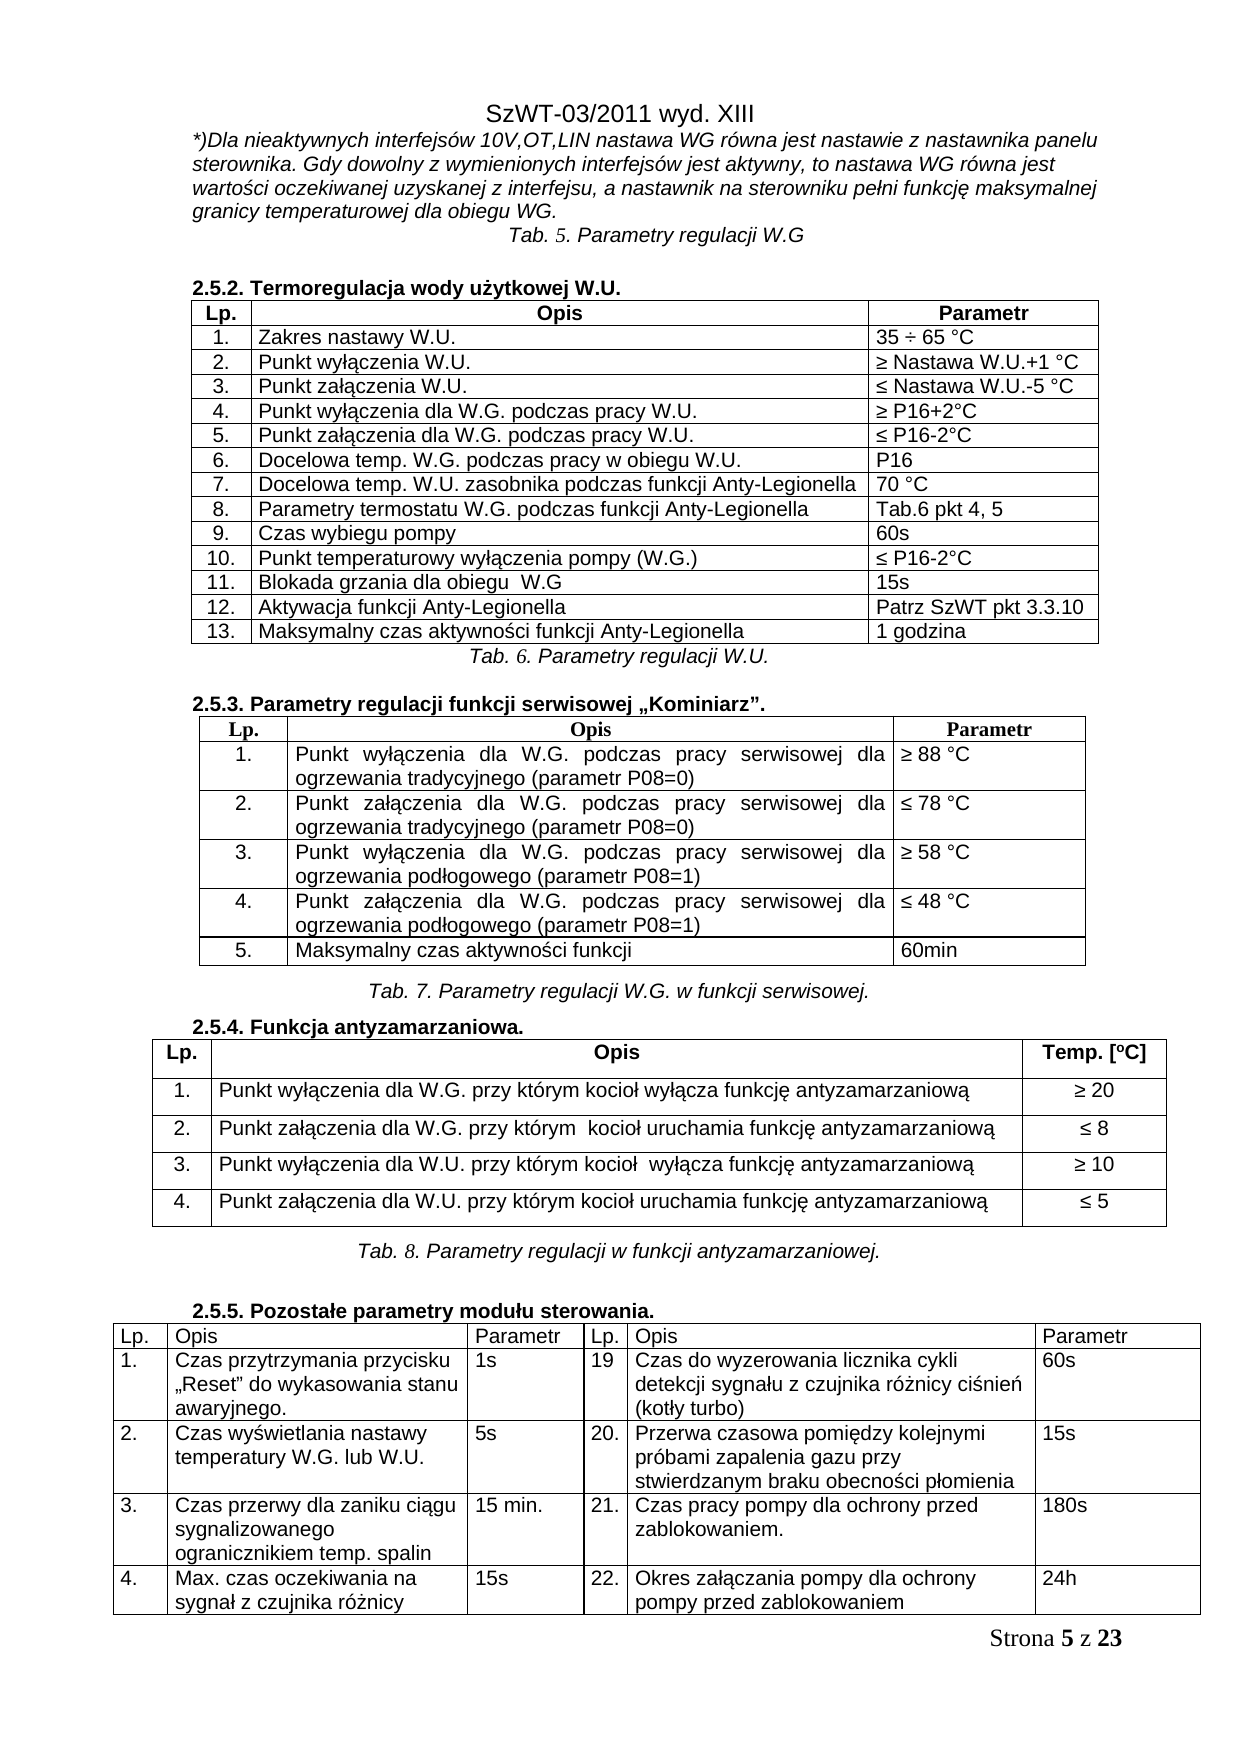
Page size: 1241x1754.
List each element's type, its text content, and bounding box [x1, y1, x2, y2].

table_cell 6. [192, 448, 251, 472]
table_cell 5. [192, 424, 251, 447]
table_cell 2. [192, 350, 251, 374]
table_cell 15s [869, 571, 1098, 594]
table_cell Czas przerwy dla zaniku ciągu sygnalizowanego ogranicznikiem temp. spalin [168, 1494, 467, 1565]
table_cell 4. [114, 1566, 167, 1613]
table_cell ≥ P16+2°C [869, 399, 1098, 423]
subtitle 2.5.3. Parametry regulacji funkcji serwisowej „Kominiarz”. [192, 692, 1122, 716]
table_cell 4. [200, 889, 287, 936]
table_cell Punkt wyłączenia W.U. [252, 350, 868, 374]
table_cell Przerwa czasowa pomiędzy kolejnymi próbami zapalenia gazu przy stwierdzanym braku obecności płomienia [628, 1421, 1035, 1493]
table_cell 21. [585, 1494, 627, 1565]
table_cell ≤ Nastawa W.U.-5 °C [869, 375, 1098, 398]
table_cell Tab.6 pkt 4, 5 [869, 497, 1098, 521]
table_cell ≤ P16-2°C [869, 546, 1098, 569]
table_cell Punkt załączenia dla W.G. przy którym kocioł uruchamia funkcję antyzamarzaniową [212, 1116, 1022, 1152]
table_cell Zakres nastawy W.U. [252, 326, 868, 349]
table_header Lp. [585, 1324, 627, 1348]
table_header Opis [628, 1324, 1035, 1348]
table_cell 5. [200, 938, 287, 965]
table_cell Punkt wyłączenia dla W.G. przy którym kocioł wyłącza funkcję antyzamarzaniową [212, 1079, 1022, 1115]
table_cell 60min [894, 938, 1085, 965]
text Tab. 7. Parametry regulacji W.G. w funkcji serwisowej. [118, 979, 1122, 1003]
table_cell Punkt wyłączenia dla W.G. podczas pracy serwisowej dla ogrzewania podłogowego (parametr P08=1) [288, 840, 893, 887]
table_cell Docelowa temp. W.G. podczas pracy w obiegu W.U. [252, 448, 868, 472]
table_cell 5s [468, 1421, 583, 1493]
table_cell Punkt temperaturowy wyłączenia pompy (W.G.) [252, 546, 868, 569]
table_cell Blokada grzania dla obiegu W.G [252, 571, 868, 594]
table_cell 20. [585, 1421, 627, 1493]
table_cell ≤ P16-2°C [869, 424, 1098, 447]
table_cell ≥ 20 [1023, 1079, 1166, 1115]
table_cell 4. [153, 1190, 211, 1226]
table_header Opis [168, 1324, 467, 1348]
table_cell Punkt załączenia dla W.G. podczas pracy serwisowej dla ogrzewania tradycyjnego (parametr P08=0) [288, 791, 893, 838]
table_cell Punkt załączenia dla W.G. podczas pracy serwisowej dla ogrzewania podłogowego (parametr P08=1) [288, 889, 893, 936]
table_cell P16 [869, 448, 1098, 472]
subtitle 2.5.4. Funkcja antyzamarzaniowa. [192, 1015, 1122, 1039]
table_cell ≤ 48 °C [894, 889, 1085, 936]
table_cell Czas wybiegu pompy [252, 522, 868, 545]
table_cell Docelowa temp. W.U. zasobnika podczas funkcji Anty-Legionella [252, 473, 868, 496]
table_cell 15 min. [468, 1494, 583, 1565]
table_header Parametr [894, 717, 1085, 741]
table_cell 22. [585, 1566, 627, 1613]
table_cell 24h [1036, 1566, 1200, 1613]
table_header Lp. [192, 301, 251, 325]
table_cell Max. czas oczekiwania na sygnał z czujnika różnicy [168, 1566, 467, 1613]
table_cell 10. [192, 546, 251, 569]
table_cell Patrz SzWT pkt 3.3.10 [869, 595, 1098, 618]
table_cell Czas do wyzerowania licznika cykli detekcji sygnału z czujnika różnicy ciśnień (kotły turbo) [628, 1349, 1035, 1420]
table_cell 13. [192, 620, 251, 643]
table_header Parametr [468, 1324, 583, 1348]
table_cell Czas wyświetlania nastawy temperatury W.G. lub W.U. [168, 1421, 467, 1493]
table_cell 70 °C [869, 473, 1098, 496]
table_cell 1. [192, 326, 251, 349]
table_header Temp. [oC] [1023, 1040, 1166, 1078]
table_cell 60s [869, 522, 1098, 545]
table_cell Okres załączania pompy dla ochrony pompy przed zablokowaniem [628, 1566, 1035, 1613]
table_cell 4. [192, 399, 251, 423]
table_cell 1s [468, 1349, 583, 1420]
table_header Opis [252, 301, 868, 325]
table_header Lp. [114, 1324, 167, 1348]
subtitle *)Dla nieaktywnych interfejsów 10V,OT,LIN nastawa WG równa jest nastawie z nastawnika panelu sterownika. Gdy dowolny z wymienionych interfejsów jest aktywny, to nastawa WG równa jest wartości oczekiwanej uzyskanej z interfejsu, a nastawnik na sterowniku pełni funkcję maksymalnej granicy temperaturowej dla obiegu WG. [192, 127, 1122, 223]
text Tab. 8. Parametry regulacji w funkcji antyzamarzaniowej. [118, 1239, 1122, 1263]
table_cell ≤ 5 [1023, 1190, 1166, 1226]
table_cell ≥ 88 °C [894, 742, 1085, 789]
table_cell Czas pracy pompy dla ochrony przed zablokowaniem. [628, 1494, 1035, 1565]
table_cell 3. [153, 1153, 211, 1189]
table_cell 1. [114, 1349, 167, 1420]
table_cell 35 ÷ 65 °C [869, 326, 1098, 349]
table_cell Parametry termostatu W.G. podczas funkcji Anty-Legionella [252, 497, 868, 521]
table_cell ≥ 10 [1023, 1153, 1166, 1189]
table_cell Czas przytrzymania przycisku „Reset” do wykasowania stanu awaryjnego. [168, 1349, 467, 1420]
table_header Parametr [869, 301, 1098, 325]
table_cell Maksymalny czas aktywności funkcji Anty-Legionella [252, 620, 868, 643]
table_cell 2. [153, 1116, 211, 1152]
table_cell 7. [192, 473, 251, 496]
table_cell ≥ Nastawa W.U.+1 °C [869, 350, 1098, 374]
table_cell Punkt wyłączenia dla W.U. przy którym kocioł wyłącza funkcję antyzamarzaniową [212, 1153, 1022, 1189]
table_cell 15s [468, 1566, 583, 1613]
table_cell 9. [192, 522, 251, 545]
table_cell Punkt załączenia W.U. [252, 375, 868, 398]
table_header Opis [288, 717, 893, 741]
table_cell ≤ 8 [1023, 1116, 1166, 1152]
table_cell 19 [585, 1349, 627, 1420]
table_cell Maksymalny czas aktywności funkcji [288, 938, 893, 965]
table_header Lp. [200, 717, 287, 741]
table_cell 1. [153, 1079, 211, 1115]
table_cell 1. [200, 742, 287, 789]
table_cell Punkt załączenia dla W.G. podczas pracy W.U. [252, 424, 868, 447]
table_cell Punkt wyłączenia dla W.G. podczas pracy serwisowej dla ogrzewania tradycyjnego (parametr P08=0) [288, 742, 893, 789]
table_cell 11. [192, 571, 251, 594]
table_header Opis [212, 1040, 1022, 1078]
table_cell 12. [192, 595, 251, 618]
subtitle 2.5.2. Termoregulacja wody użytkowej W.U. [192, 276, 1122, 300]
table_cell 2. [114, 1421, 167, 1493]
table_header Lp. [153, 1040, 211, 1078]
table_cell 60s [1036, 1349, 1200, 1420]
table_cell 3. [114, 1494, 167, 1565]
subtitle 2.5.5. Pozostałe parametry modułu sterowania. [192, 1299, 1122, 1323]
table_cell Punkt załączenia dla W.U. przy którym kocioł uruchamia funkcję antyzamarzaniową [212, 1190, 1022, 1226]
table_cell Punkt wyłączenia dla W.G. podczas pracy W.U. [252, 399, 868, 423]
table_cell Aktywacja funkcji Anty-Legionella [252, 595, 868, 618]
table_header Parametr [1036, 1324, 1200, 1348]
table_cell 8. [192, 497, 251, 521]
table_cell 3. [192, 375, 251, 398]
table_cell 1 godzina [869, 620, 1098, 643]
table_cell 180s [1036, 1494, 1200, 1565]
table_cell 3. [200, 840, 287, 887]
table_cell 15s [1036, 1421, 1200, 1493]
table_cell 2. [200, 791, 287, 838]
subtitle Tab. 5. Parametry regulacji W.G [192, 223, 1122, 247]
text Tab. 6. Parametry regulacji W.U. [118, 643, 1122, 668]
table_cell ≤ 78 °C [894, 791, 1085, 838]
table_cell ≥ 58 °C [894, 840, 1085, 887]
